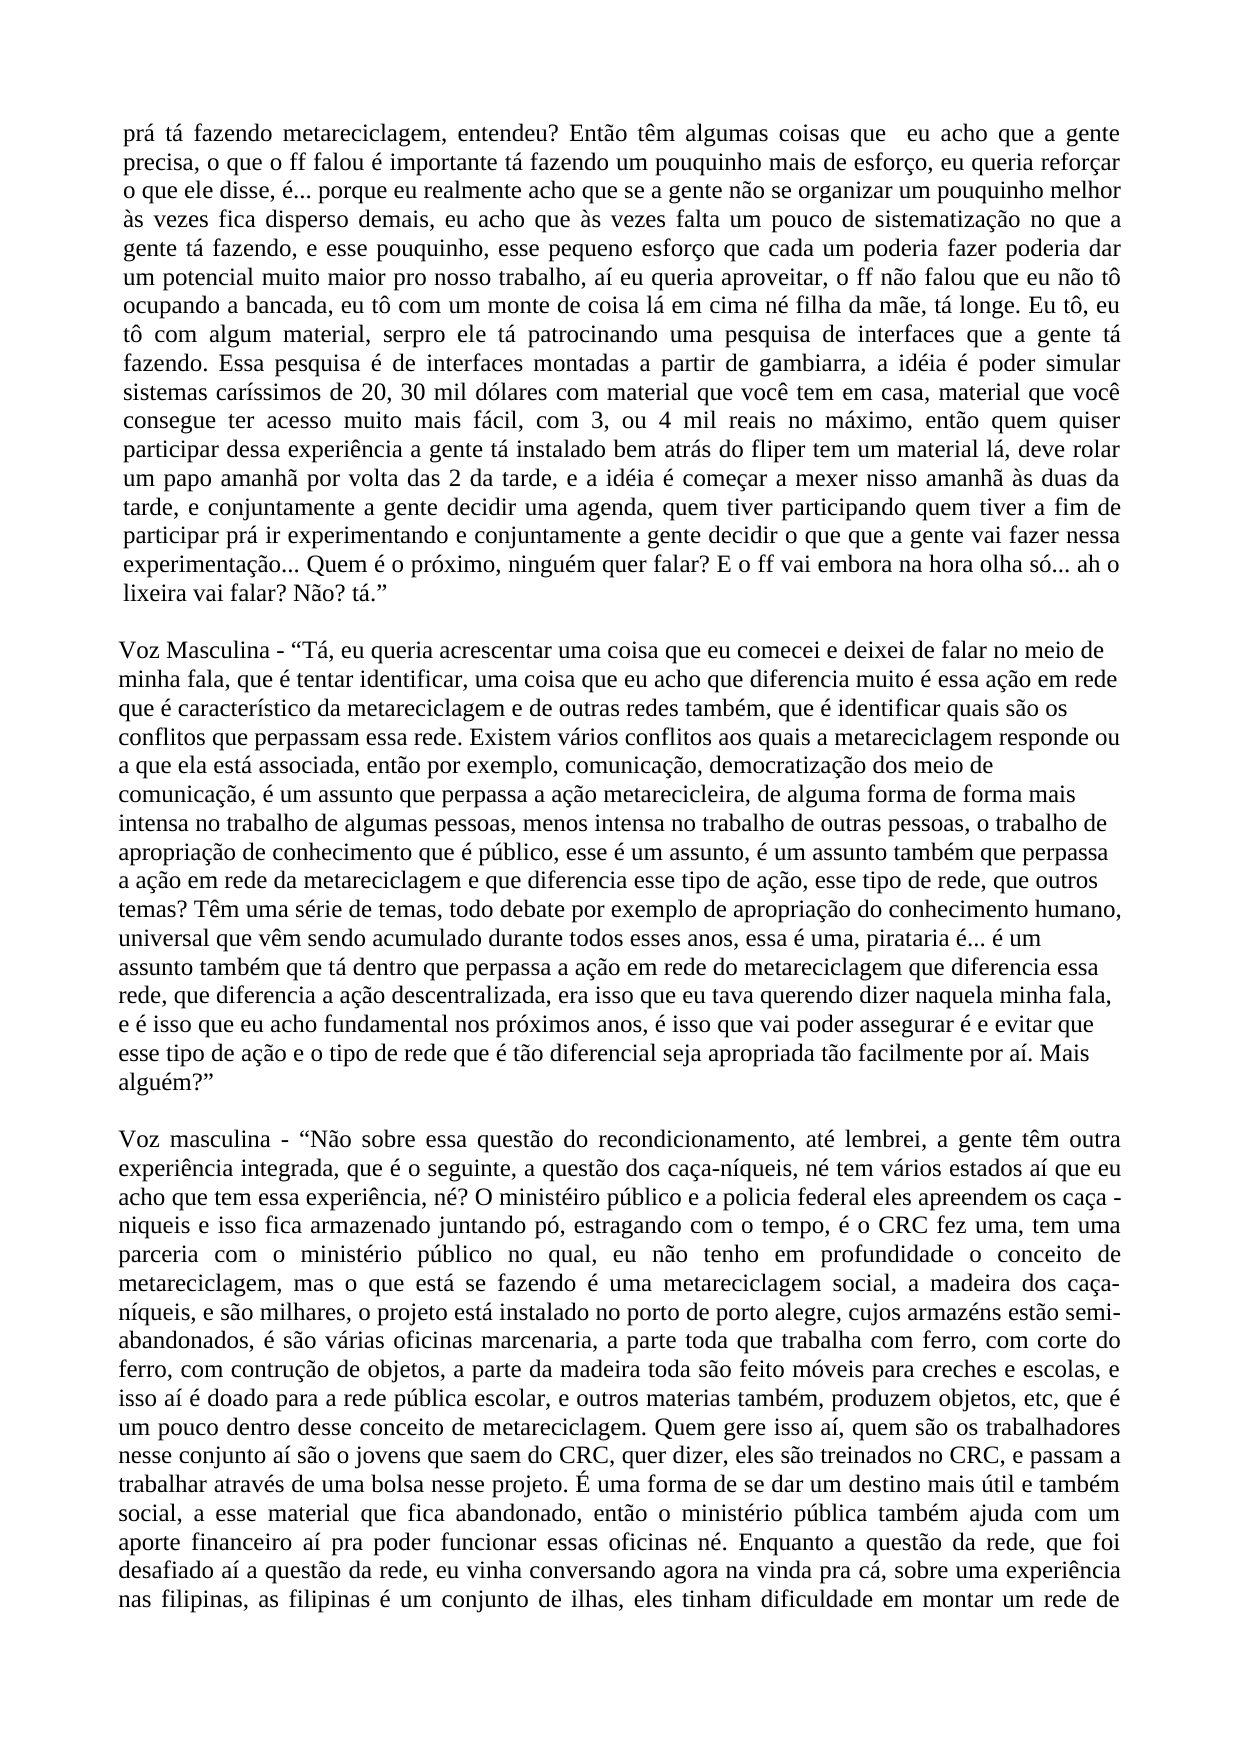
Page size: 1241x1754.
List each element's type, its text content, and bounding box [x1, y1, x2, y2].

text Voz masculina - “Não sobre essa questão do recondicionamento, até lembrei, a gente têm outra experiência integrada, que é o seguinte, a questão dos caça-níqueis, né tem vários estados aí que eu acho que tem essa experiência, né? O ministéiro público e a policia federal eles apreendem os caça -niqueis e isso fica armazenado juntando pó, estragando com o tempo, é o CRC fez uma, tem uma parceria com o ministério público no qual, eu não tenho em profundidade o conceito de metareciclagem, mas o que está se fazendo é uma metareciclagem social, a madeira dos caça-níqueis, e são milhares, o projeto está instalado no porto de porto alegre, cujos armazéns estão semi-abandonados, é são várias oficinas marcenaria, a parte toda que trabalha com ferro, com corte do ferro, com contrução de objetos, a parte da madeira toda são feito móveis para creches e escolas, e isso aí é doado para a rede pública escolar, e outros materias também, produzem objetos, etc, que é um pouco dentro desse conceito de metareciclagem. Quem gere isso aí, quem são os trabalhadores nesse conjunto aí são o jovens que saem do CRC, quer dizer, eles são treinados no CRC, e passam a trabalhar através de uma bolsa nesse projeto. É uma forma de se dar um destino mais útil e também social, a esse material que fica abandonado, então o ministério pública também ajuda com um aporte financeiro aí pra poder funcionar essas oficinas né. Enquanto a questão da rede, que foi desafiado aí a questão da rede, eu vinha conversando agora na vinda pra cá, sobre uma experiência nas filipinas, as filipinas é um conjunto de ilhas, eles tinham dificuldade em montar um rede de [118, 1124, 1122, 1613]
text prá tá fazendo metareciclagem, entendeu? Então têm algumas coisas que eu acho que a gente precisa, o que o ff falou é importante tá fazendo um pouquinho mais de esforço, eu queria reforçar o que ele disse, é... porque eu realmente acho que se a gente não se organizar um pouquinho melhor às vezes fica disperso demais, eu acho que às vezes falta um pouco de sistematização no que a gente tá fazendo, e esse pouquinho, esse pequeno esforço que cada um poderia fazer poderia dar um potencial muito maior pro nosso trabalho, aí eu queria aproveitar, o ff não falou que eu não tô ocupando a bancada, eu tô com um monte de coisa lá em cima né filha da mãe, tá longe. Eu tô, eu tô com algum material, serpro ele tá patrocinando uma pesquisa de interfaces que a gente tá fazendo. Essa pesquisa é de interfaces montadas a partir de gambiarra, a idéia é poder simular sistemas caríssimos de 20, 30 mil dólares com material que você tem em casa, material que você consegue ter acesso muito mais fácil, com 3, ou 4 mil reais no máximo, então quem quiser participar dessa experiência a gente tá instalado bem atrás do fliper tem um material lá, deve rolar um papo amanhã por volta das 2 da tarde, e a idéia é começar a mexer nisso amanhã às duas da tarde, e conjuntamente a gente decidir uma agenda, quem tiver participando quem tiver a fim de participar prá ir experimentando e conjuntamente a gente decidir o que que a gente vai fazer nessa experimentação... Quem é o próximo, ninguém quer falar? E o ff vai embora na hora olha só... ah o lixeira vai falar? Não? tá.” [123, 118, 1122, 607]
text Voz Masculina - “Tá, eu queria acrescentar uma coisa que eu comecei e deixei de falar no meio de minha fala, que é tentar identificar, uma coisa que eu acho que diferencia muito é essa ação em rede que é característico da metareciclagem e de outras redes também, que é identificar quais são os conflitos que perpassam essa rede. Existem vários conflitos aos quais a metareciclagem responde ou a que ela está associada, então por exemplo, comunicação, democratização dos meio de comunicação, é um assunto que perpassa a ação metarecicleira, de alguma forma de forma mais intensa no trabalho de algumas pessoas, menos intensa no trabalho de outras pessoas, o trabalho de apropriação de conhecimento que é público, esse é um assunto, é um assunto também que perpassa a ação em rede da metareciclagem e que diferencia esse tipo de ação, esse tipo de rede, que outros temas? Têm uma série de temas, todo debate por exemplo de apropriação do conhecimento humano, universal que vêm sendo acumulado durante todos esses anos, essa é uma, pirataria é... é um assunto também que tá dentro que perpassa a ação em rede do metareciclagem que diferencia essa rede, que diferencia a ação descentralizada, era isso que eu tava querendo dizer naquela minha fala, e é isso que eu acho fundamental nos próximos anos, é isso que vai poder assegurar é e evitar que esse tipo de ação e o tipo de rede que é tão diferencial seja apropriada tão facilmente por aí. Mais alguém?” [118, 636, 1122, 1096]
